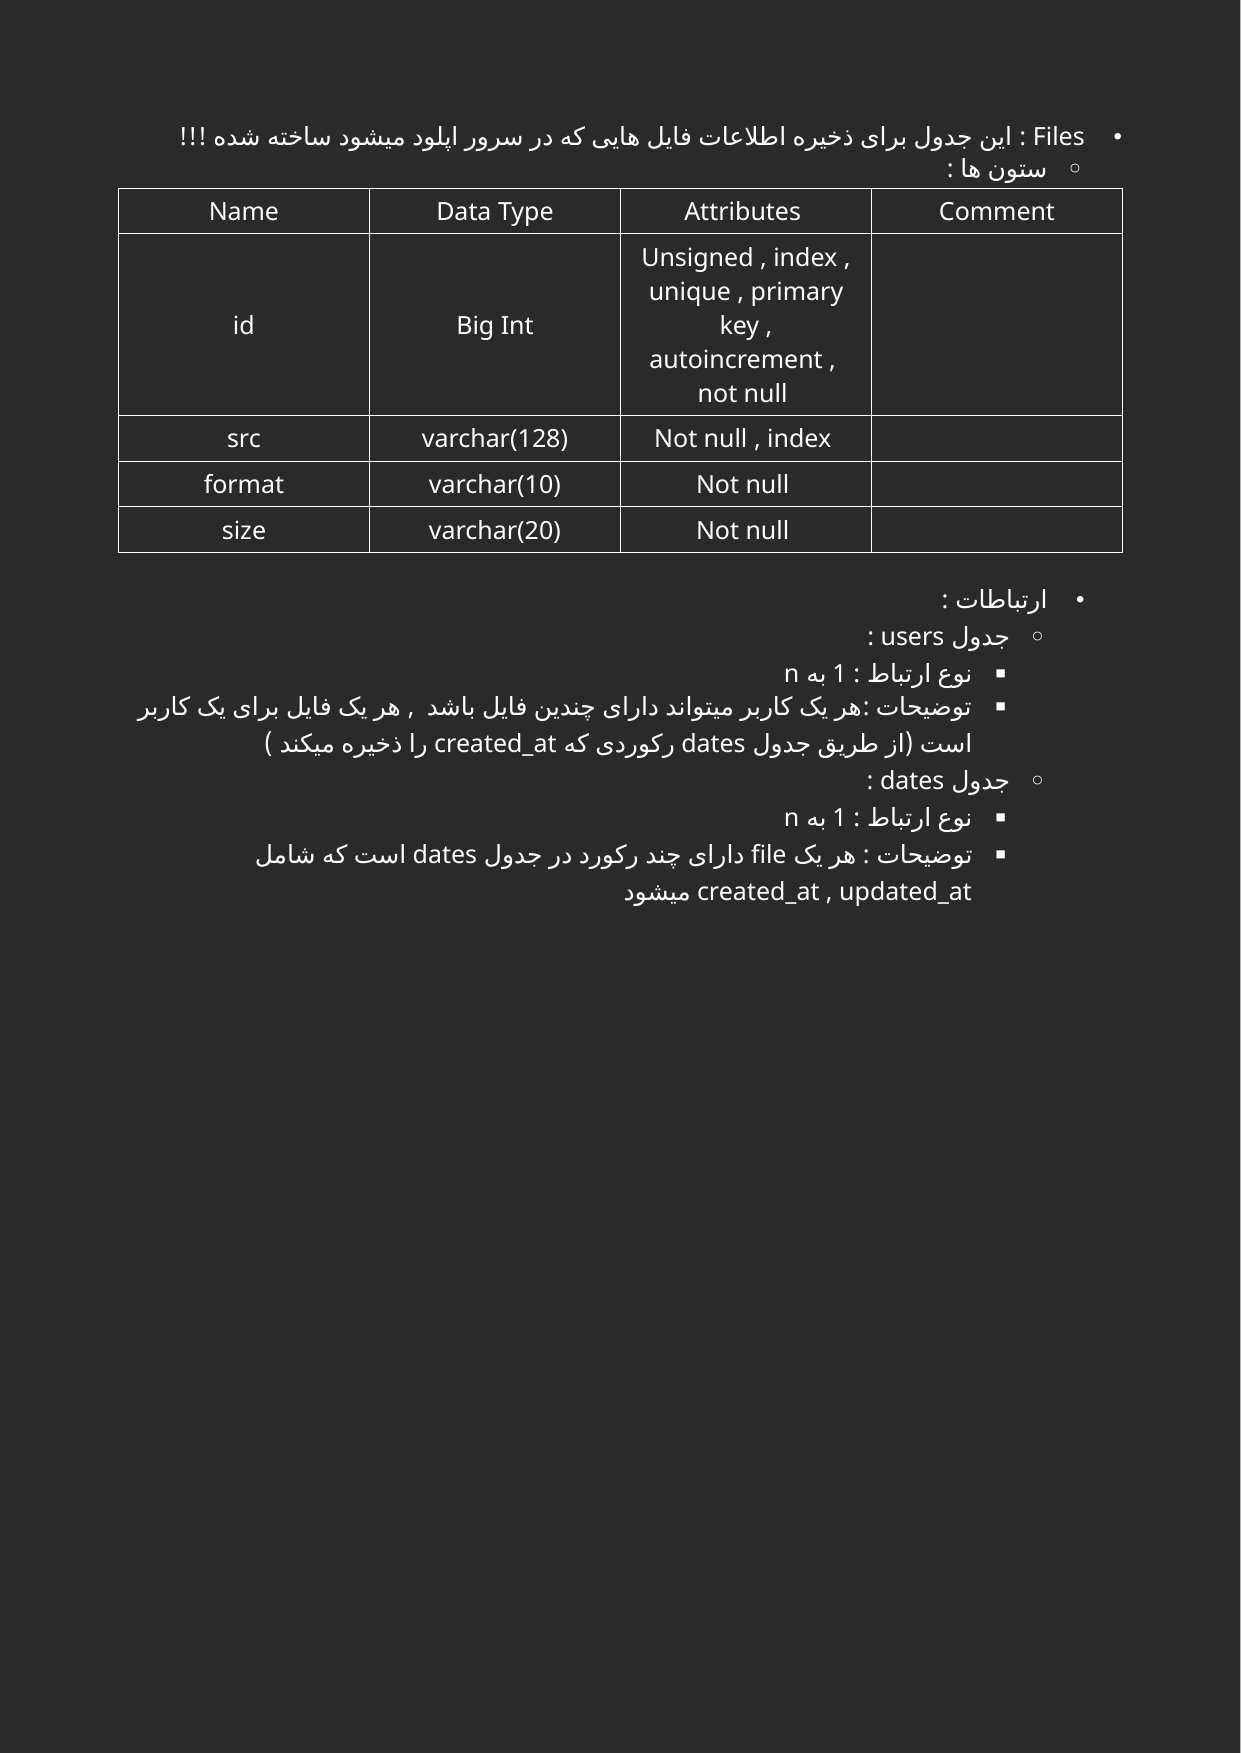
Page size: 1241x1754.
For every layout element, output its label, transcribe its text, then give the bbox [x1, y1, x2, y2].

table_cell [872, 507, 1122, 552]
list ستون ها :‌ [118, 155, 1085, 188]
table_cell size [119, 507, 369, 552]
table_cell Unsigned , index , unique , primary key , autoincrement , not null [621, 234, 871, 415]
list Files : این جدول برای ذخیره اطلاعات فایل هایی که در سرور اپلود میشود ساخته شده !!! [118, 118, 1122, 155]
list نوع ارتباط :‌ 1 به n [118, 799, 1010, 836]
table_cell varchar(20) [370, 507, 620, 552]
table_cell Not null , index [621, 416, 871, 461]
table_cell id [119, 234, 369, 415]
table_cell varchar(10) [370, 462, 620, 506]
table_header Attributes [621, 189, 871, 233]
list جدول dates : [118, 762, 1047, 799]
table_header Comment [872, 189, 1122, 233]
list جدول users : [118, 619, 1047, 656]
table_cell [872, 234, 1122, 415]
table_cell Not null [621, 462, 871, 506]
table_header Name [119, 189, 369, 233]
list توضیحات :‌هر یک کاربر میتواند دارای چندین فایل باشد , هر یک فایل برای یک کاربر است (از طریق جدول dates رکوردی که created_at را ذخیره میکند ) [118, 693, 1010, 762]
list ارتباطات :‌ [118, 586, 1085, 619]
table_cell varchar(128) [370, 416, 620, 461]
table_cell format [119, 462, 369, 506]
table_header Data Type [370, 189, 620, 233]
list توضیحات :‌ هر یک file دارای چند رکورد در جدول dates است که شامل created_at , updated_at میشود [118, 836, 1010, 910]
list نوع ارتباط :‌ 1 به n [118, 656, 1010, 693]
table_cell [872, 416, 1122, 461]
table_cell Not null [621, 507, 871, 552]
table_cell [872, 462, 1122, 506]
table_cell Big Int [370, 234, 620, 415]
table_cell src [119, 416, 369, 461]
